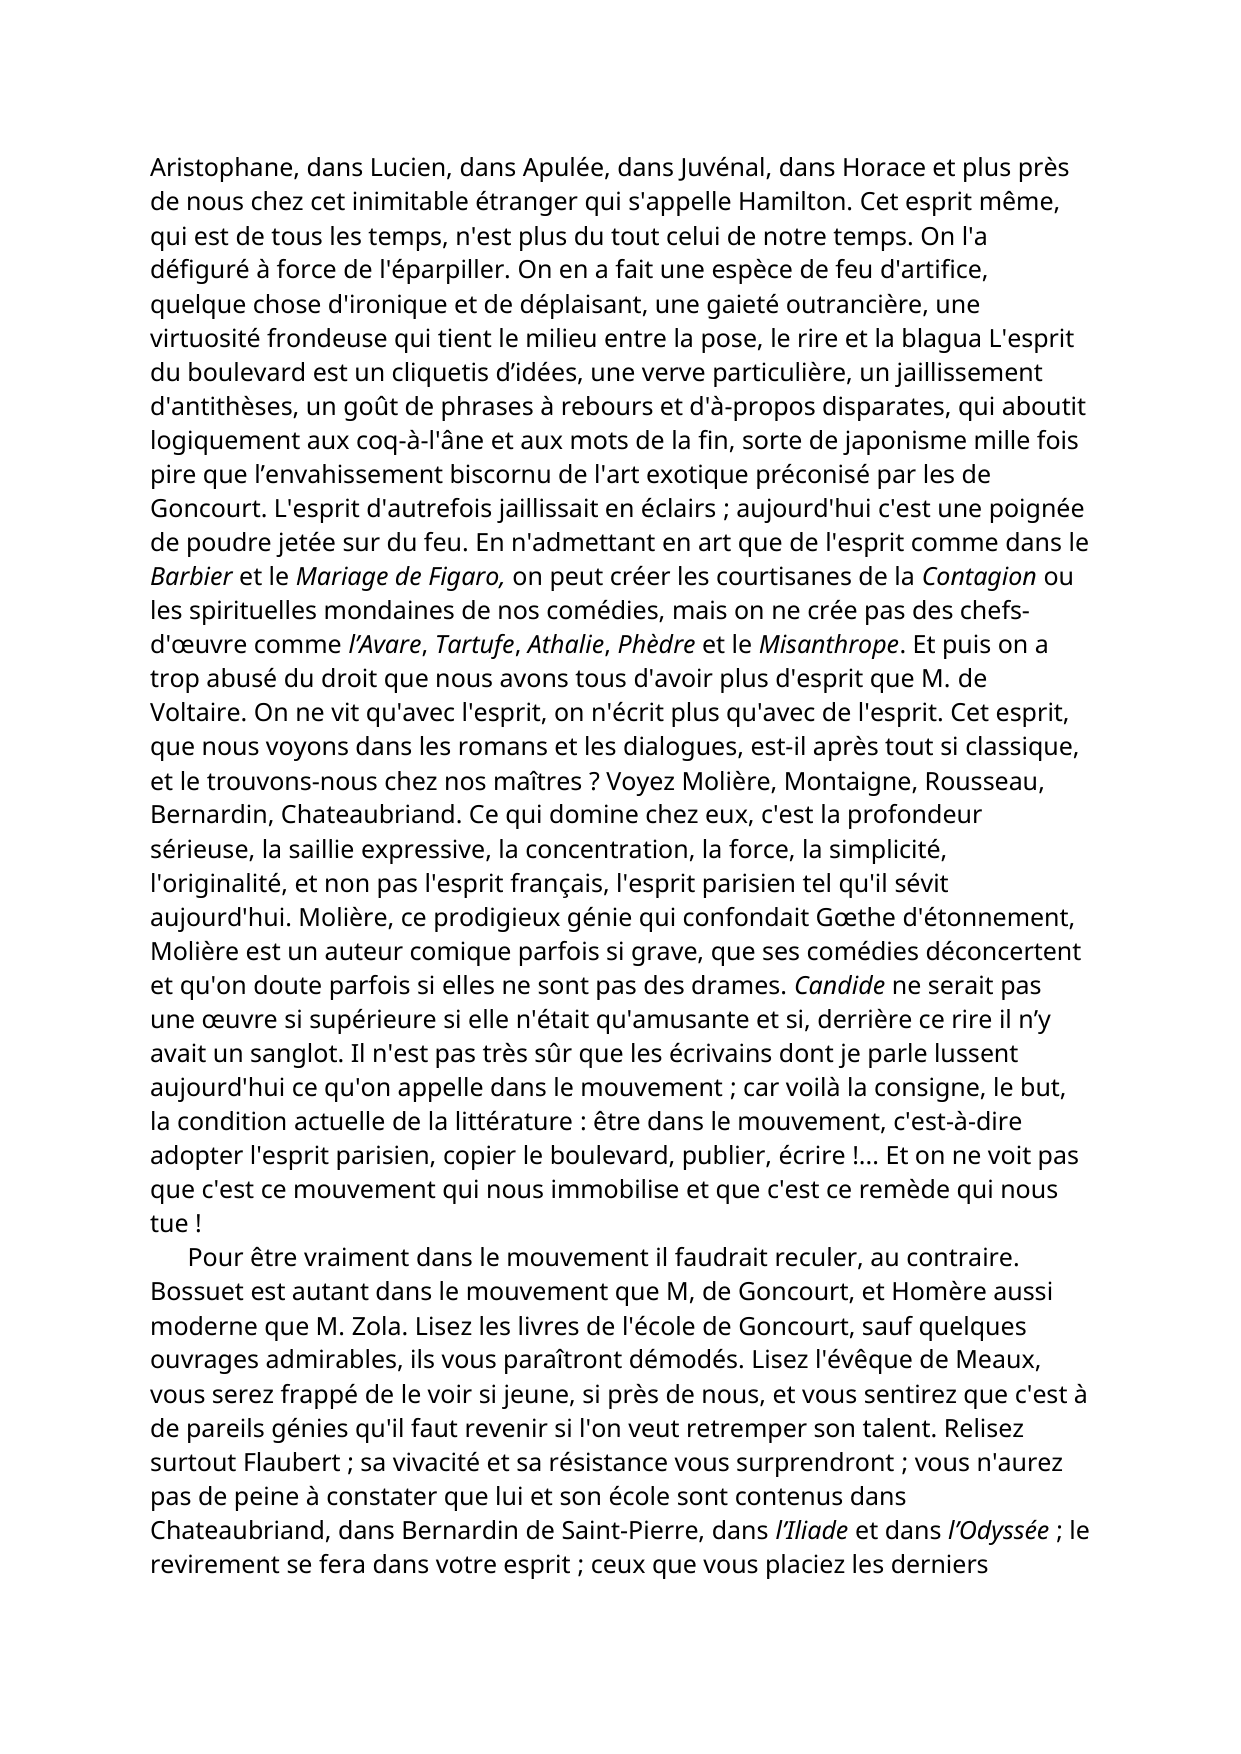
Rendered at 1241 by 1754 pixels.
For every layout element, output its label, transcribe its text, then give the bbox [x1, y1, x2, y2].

text Aristophane, dans Lucien, dans Apulée, dans Juvénal, dans Horace et plus près de nous chez cet inimitable étranger qui s'appelle Hamilton. Cet esprit même, qui est de tous les temps, n'est plus du tout celui de notre temps. On l'a défiguré à force de l'éparpiller. On en a fait une espèce de feu d'artifice, quelque chose d'ironique et de déplaisant, une gaieté outrancière, une virtuosité frondeuse qui tient le milieu entre la pose, le rire et la blagua L'esprit du boulevard est un cliquetis d’idées, une verve particulière, un jaillissement d'antithèses, un goût de phrases à rebours et d'à-propos disparates, qui aboutit logiquement aux coq-à-l'âne et aux mots de la fin, sorte de japonisme mille fois pire que l’envahissement biscornu de l'art exotique préconisé par les de Goncourt. L'esprit d'autrefois jaillissait en éclairs ; aujourd'hui c'est une poignée de poudre jetée sur du feu. En n'admettant en art que de l'esprit comme dans le Barbier et le Mariage de Figaro, on peut créer les courtisanes de la Contagion ou les spirituelles mondaines de nos comédies, mais on ne crée pas des chefs-d'œuvre comme l’Avare, Tartufe, Athalie, Phèdre et le Misanthrope. Et puis on a trop abusé du droit que nous avons tous d'avoir plus d'esprit que M. de Voltaire. On ne vit qu'avec l'esprit, on n'écrit plus qu'avec de l'esprit. Cet esprit, que nous voyons dans les romans et les dialogues, est-il après tout si classique, et le trouvons-nous chez nos maîtres ? Voyez Molière, Montaigne, Rousseau, Bernardin, Chateaubriand. Ce qui domine chez eux, c'est la profondeur sérieuse, la saillie expressive, la concentration, la force, la simplicité, l'originalité, et non pas l'esprit français, l'esprit parisien tel qu'il sévit aujourd'hui. Molière, ce prodigieux génie qui confondait Gœthe d'étonnement, Molière est un auteur comique parfois si grave, que ses comédies déconcertent et qu'on doute parfois si elles ne sont pas des drames. Candide ne serait pas une œuvre si supérieure si elle n'était qu'amusante et si, derrière ce rire il n’y avait un sanglot. Il n'est pas très sûr que les écrivains dont je parle lussent aujourd'hui ce qu'on appelle dans le mouvement ; car voilà la consigne, le but, la condition actuelle de la littérature : être dans le mouvement, c'est-à-dire adopter l'esprit parisien, copier le boulevard, publier, écrire !... Et on ne voit pas que c'est ce mouvement qui nous immobilise et que c'est ce remède qui nous tue ! [150, 150, 1091, 1240]
text Pour être vraiment dans le mouvement il faudrait reculer, au contraire. Bossuet est autant dans le mouvement que M, de Goncourt, et Homère aussi moderne que M. Zola. Lisez les livres de l'école de Goncourt, sauf quelques ouvrages admirables, ils vous paraîtront démodés. Lisez l'évêque de Meaux, vous serez frappé de le voir si jeune, si près de nous, et vous sentirez que c'est à de pareils génies qu'il faut revenir si l'on veut retremper son talent. Relisez surtout Flaubert ; sa vivacité et sa résistance vous surprendront ; vous n'aurez pas de peine à constater que lui et son école sont contenus dans Chateaubriand, dans Bernardin de Saint-Pierre, dans l’Iliade et dans l’Odyssée ; le revirement se fera dans votre esprit ; ceux que vous placiez les derniers [150, 1240, 1091, 1581]
